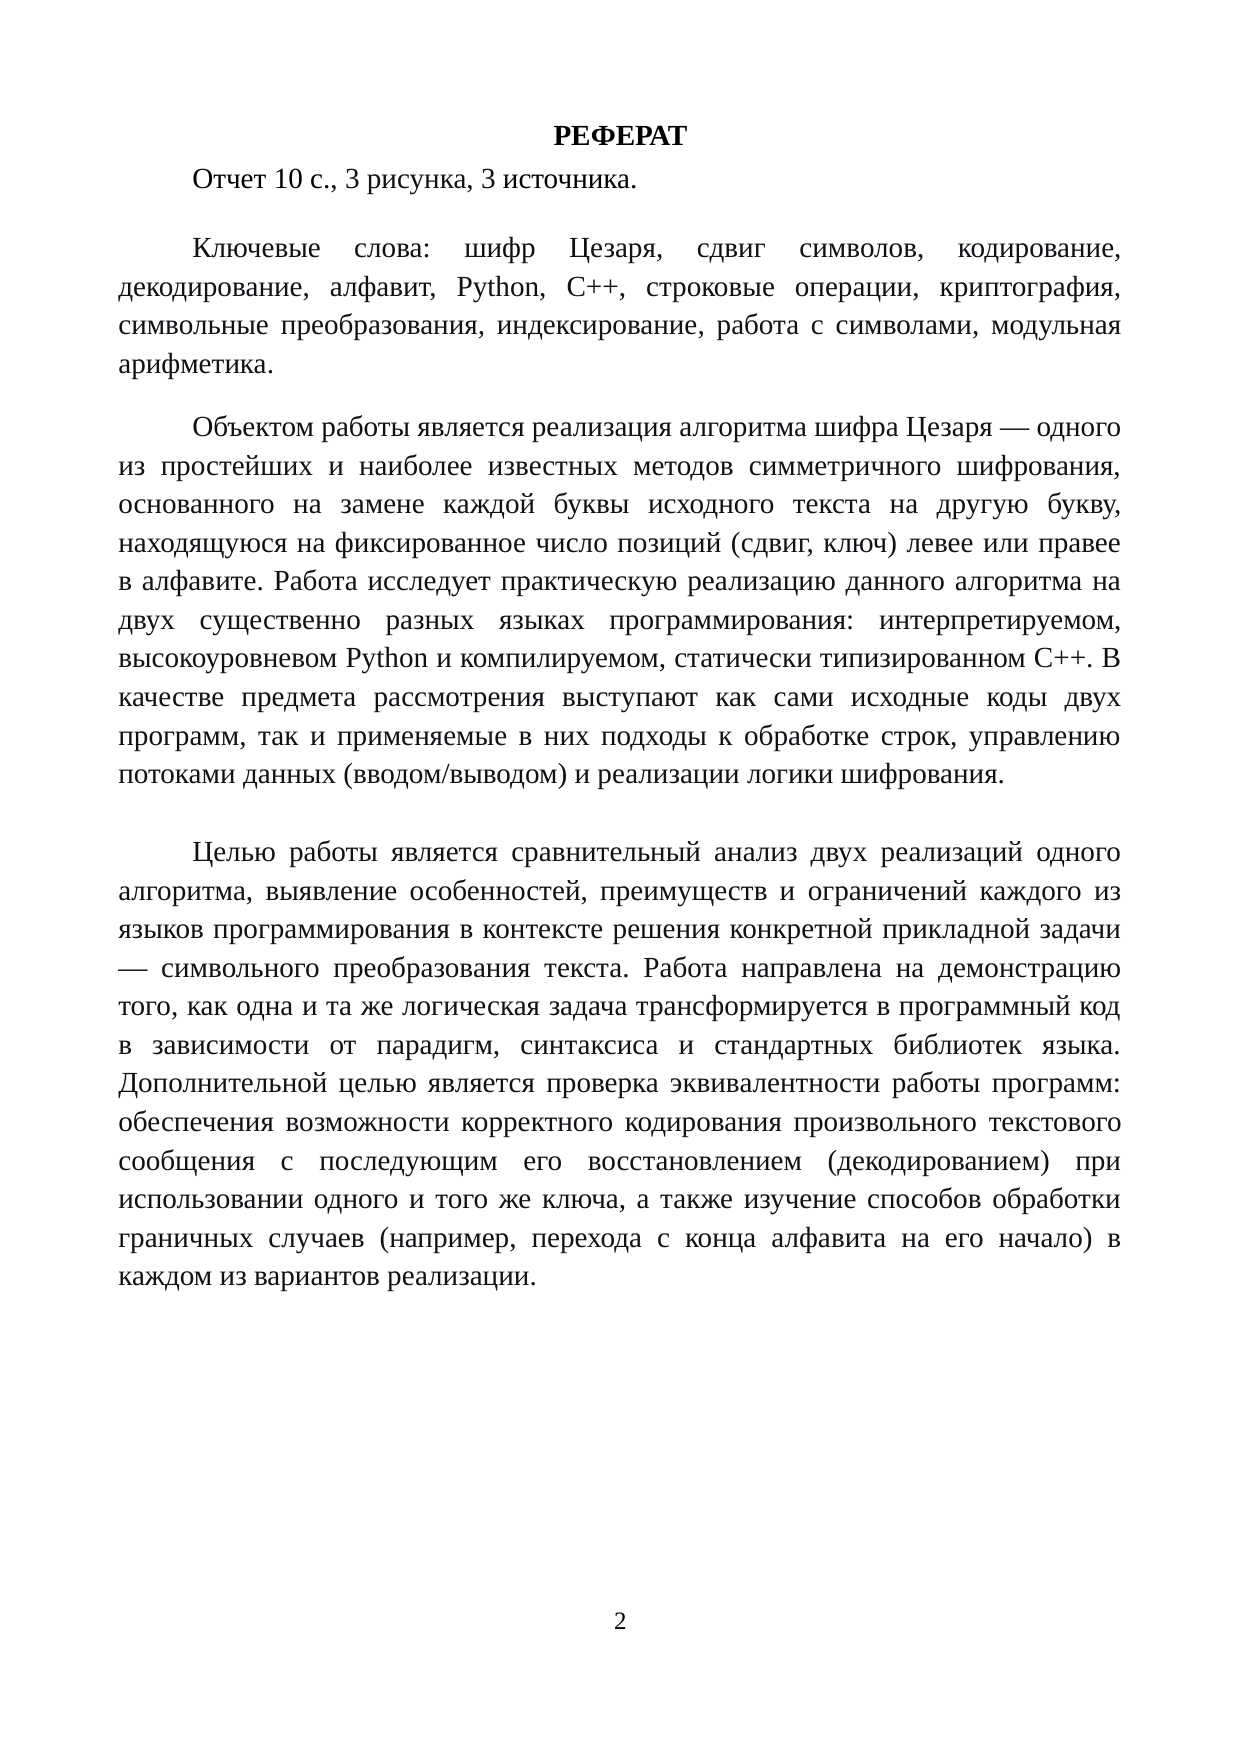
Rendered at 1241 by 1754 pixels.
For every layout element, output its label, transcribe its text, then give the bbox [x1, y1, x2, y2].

text РЕФЕРАТ [118, 118, 1122, 152]
text Объектом работы является реализация алгоритма шифра Цезаря — одного из простейших и наиболее известных методов симметричного шифрования, основанного на замене каждой буквы исходного текста на другую букву, находящуюся на фиксированное число позиций (сдвиг, ключ) левее или правее в алфавите. Работа исследует практическую реализацию данного алгоритма на двух существенно разных языках программирования: интерпретируемом, высокоуровневом Python и компилируемом, статически типизированном C++. В качестве предмета рассмотрения выступают как сами исходные коды двух программ, так и применяемые в них подходы к обработке строк, управлению потоками данных (вводом/выводом) и реализации логики шифрования. [118, 409, 1122, 790]
text Отчет 10 с., 3 рисунка, 3 источника. [118, 162, 1122, 195]
text Ключевые слова: шифр Цезаря, сдвиг символов, кодирование, декодирование, алфавит, Python, C++, строковые операции, криптография, символьные преобразования, индексирование, работа с символами, модульная арифметика. [118, 230, 1122, 379]
text Целью работы является сравнительный анализ двух реализаций одного алгоритма, выявление особенностей, преимуществ и ограничений каждого из языков программирования в контексте решения конкретной прикладной задачи — символьного преобразования текста. Работа направлена на демонстрацию того, как одна и та же логическая задача трансформируется в программный код в зависимости от парадигм, синтаксиса и стандартных библиотек языка. Дополнительной целью является проверка эквивалентности работы программ: обеспечения возможности корректного кодирования произвольного текстового сообщения с последующим его восстановлением (декодированием) при использовании одного и того же ключа, а также изучение способов обработки граничных случаев (например, перехода с конца алфавита на его начало) в каждом из вариантов реализации. [118, 834, 1122, 1292]
